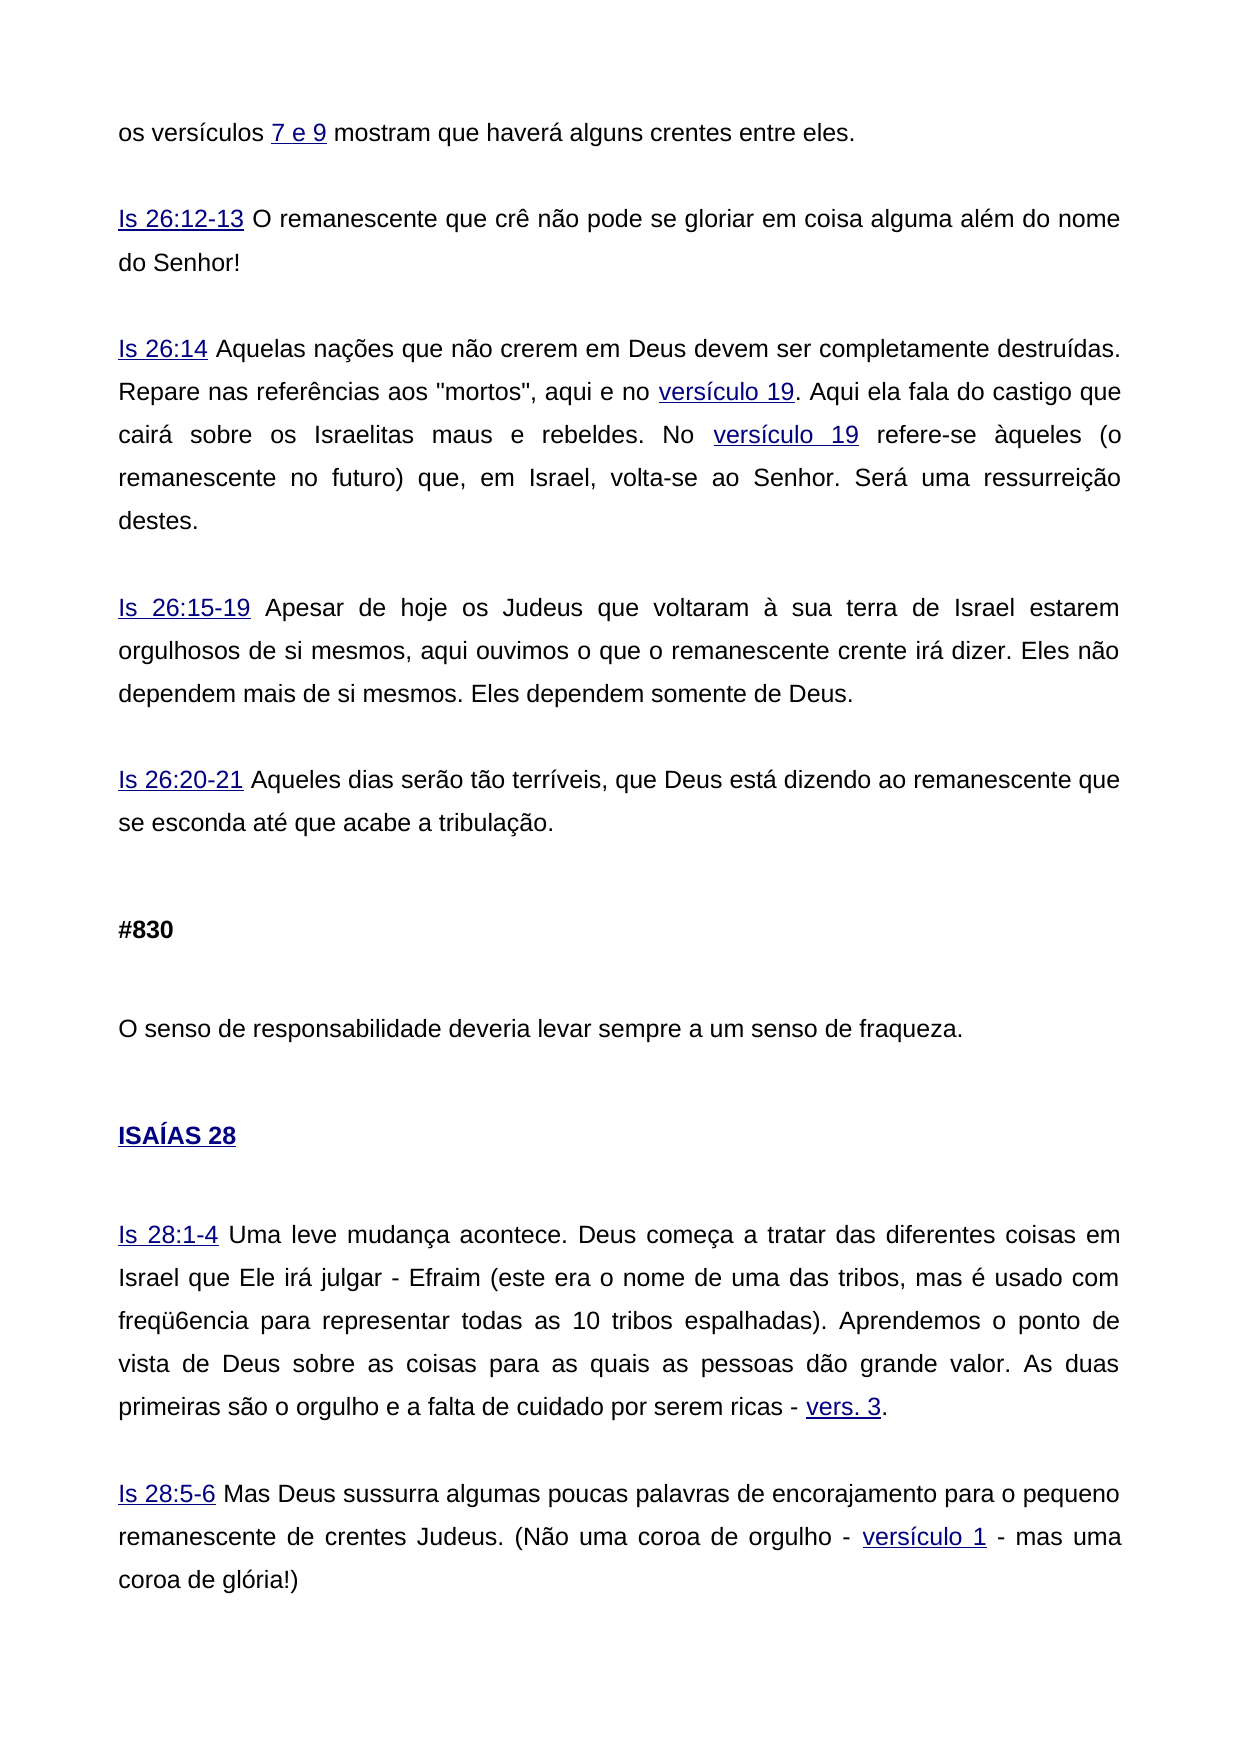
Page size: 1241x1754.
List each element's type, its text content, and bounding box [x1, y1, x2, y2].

subtitle ISAÍAS 28 [118, 1121, 1122, 1150]
text os versículos 7 e 9 mostram que haverá alguns crentes entre eles. [118, 118, 1122, 147]
text Is 26:14 Aquelas nações que não crerem em Deus devem ser completamente destruídas. Repare nas referências aos "mortos", aqui e no versículo 19. Aqui ela fala do castigo que cairá sobre os Israelitas maus e rebeldes. No versículo 19 refere-se àqueles (o remanescente no futuro) que, em Israel, volta-se ao Senhor. Será uma ressurreição destes. [118, 334, 1122, 535]
text Is 28:5-6 Mas Deus sussurra algumas poucas palavras de encorajamento para o pequeno remanescente de crentes Judeus. (Não uma coroa de orgulho - versículo 1 - mas uma coroa de glória!) [118, 1478, 1122, 1593]
text Is 28:1-4 Uma leve mudança acontece. Deus começa a tratar das diferentes coisas em Israel que Ele irá julgar - Efraim (este era o nome de uma das tribos, mas é usado com freqü6encia para representar todas as 10 tribos espalhadas). Aprendemos o ponto de vista de Deus sobre as coisas para as quais as pessoas dão grande valor. As duas primeiras são o orgulho e a falta de cuidado por serem ricas - vers. 3. [118, 1220, 1122, 1421]
text Is 26:20-21 Aqueles dias serão tão terríveis, que Deus está dizendo ao remanescente que se esconda até que acabe a tribulação. [118, 765, 1122, 837]
text O senso de responsabilidade deveria levar sempre a um senso de fraqueza. [118, 1014, 1122, 1043]
text Is 26:15-19 Apesar de hoje os Judeus que voltaram à sua terra de Israel estarem orgulhosos de si mesmos, aqui ouvimos o que o remanescente crente irá dizer. Eles não dependem mais de si mesmos. Eles dependem somente de Deus. [118, 592, 1122, 707]
subtitle #830 [118, 915, 1122, 944]
text Is 26:12-13 O remanescente que crê não pode se gloriar em coisa alguma além do nome do Senhor! [118, 204, 1122, 276]
